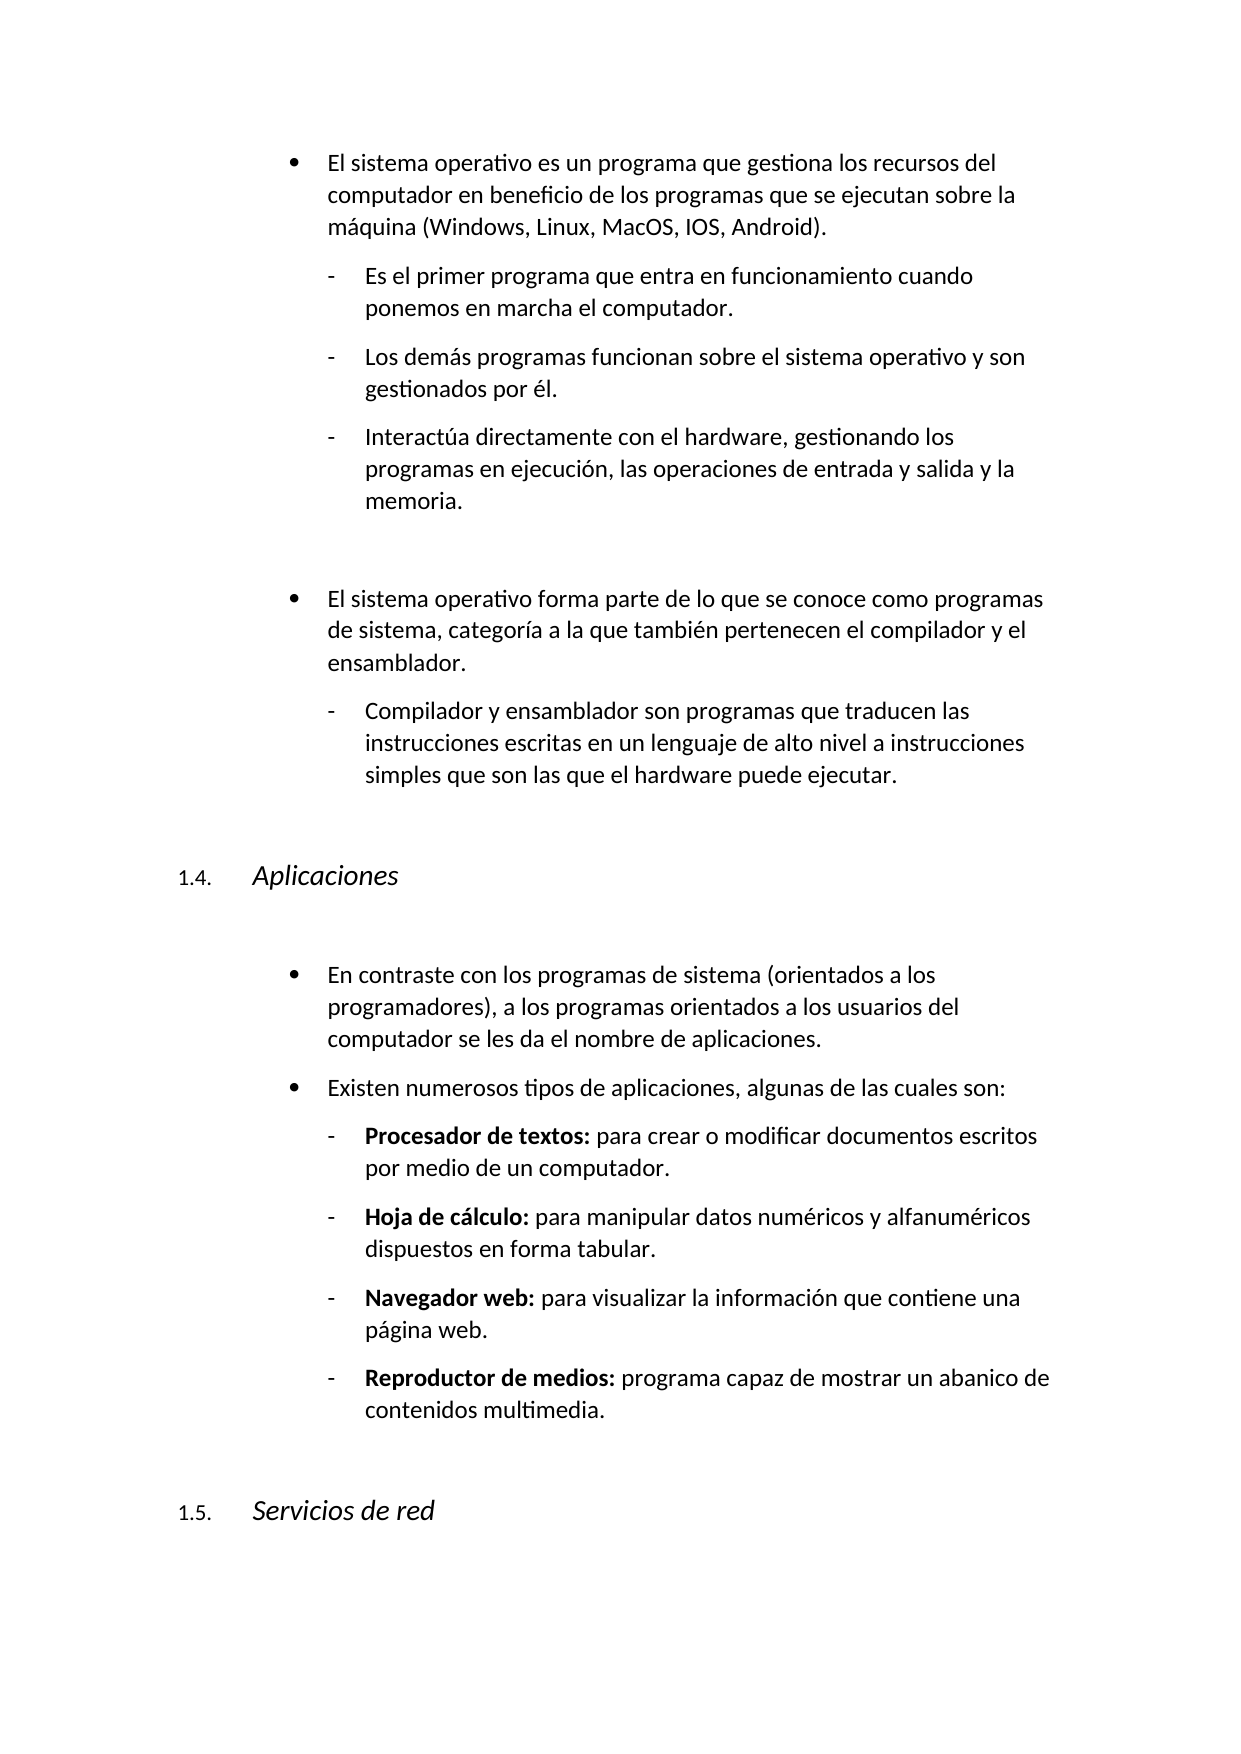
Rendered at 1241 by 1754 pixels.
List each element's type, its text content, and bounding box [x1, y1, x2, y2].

list Reproductor de medios: programa capaz de mostrar un abanico de contenidos multimedia. [327, 1362, 1063, 1425]
list El sistema operativo es un programa que gestiona los recursos del computador en beneficio de los programas que se ejecutan sobre la máquina (Windows, Linux, MacOS, IOS, Android). [290, 148, 1063, 242]
list Es el primer programa que entra en funcionamiento cuando ponemos en marcha el computador. [327, 260, 1063, 323]
list El sistema operativo forma parte de lo que se conoce como programas de sistema, categoría a la que también pertenecen el compilador y el ensamblador. [290, 583, 1063, 677]
list Aplicaciones [177, 857, 1063, 892]
list Compilador y ensamblador son programas que traducen las instrucciones escritas en un lenguaje de alto nivel a instrucciones simples que son las que el hardware puede ejecutar. [327, 695, 1063, 790]
list Interactúa directamente con el hardware, gestionando los programas en ejecución, las operaciones de entrada y salida y la memoria. [327, 421, 1063, 516]
list Servicios de red [177, 1492, 1063, 1527]
list Existen numerosos tipos de aplicaciones, algunas de las cuales son: [290, 1072, 1063, 1102]
list Los demás programas funcionan sobre el sistema operativo y son gestionados por él. [327, 341, 1063, 403]
list Navegador web: para visualizar la información que contiene una página web. [327, 1282, 1063, 1344]
list En contraste con los programas de sistema (orientados a los programadores), a los programas orientados a los usuarios del computador se les da el nombre de aplicaciones. [290, 959, 1063, 1054]
list Hoja de cálculo: para manipular datos numéricos y alfanuméricos dispuestos en forma tabular. [327, 1201, 1063, 1264]
list Procesador de textos: para crear o modificar documentos escritos por medio de un computador. [327, 1121, 1063, 1183]
